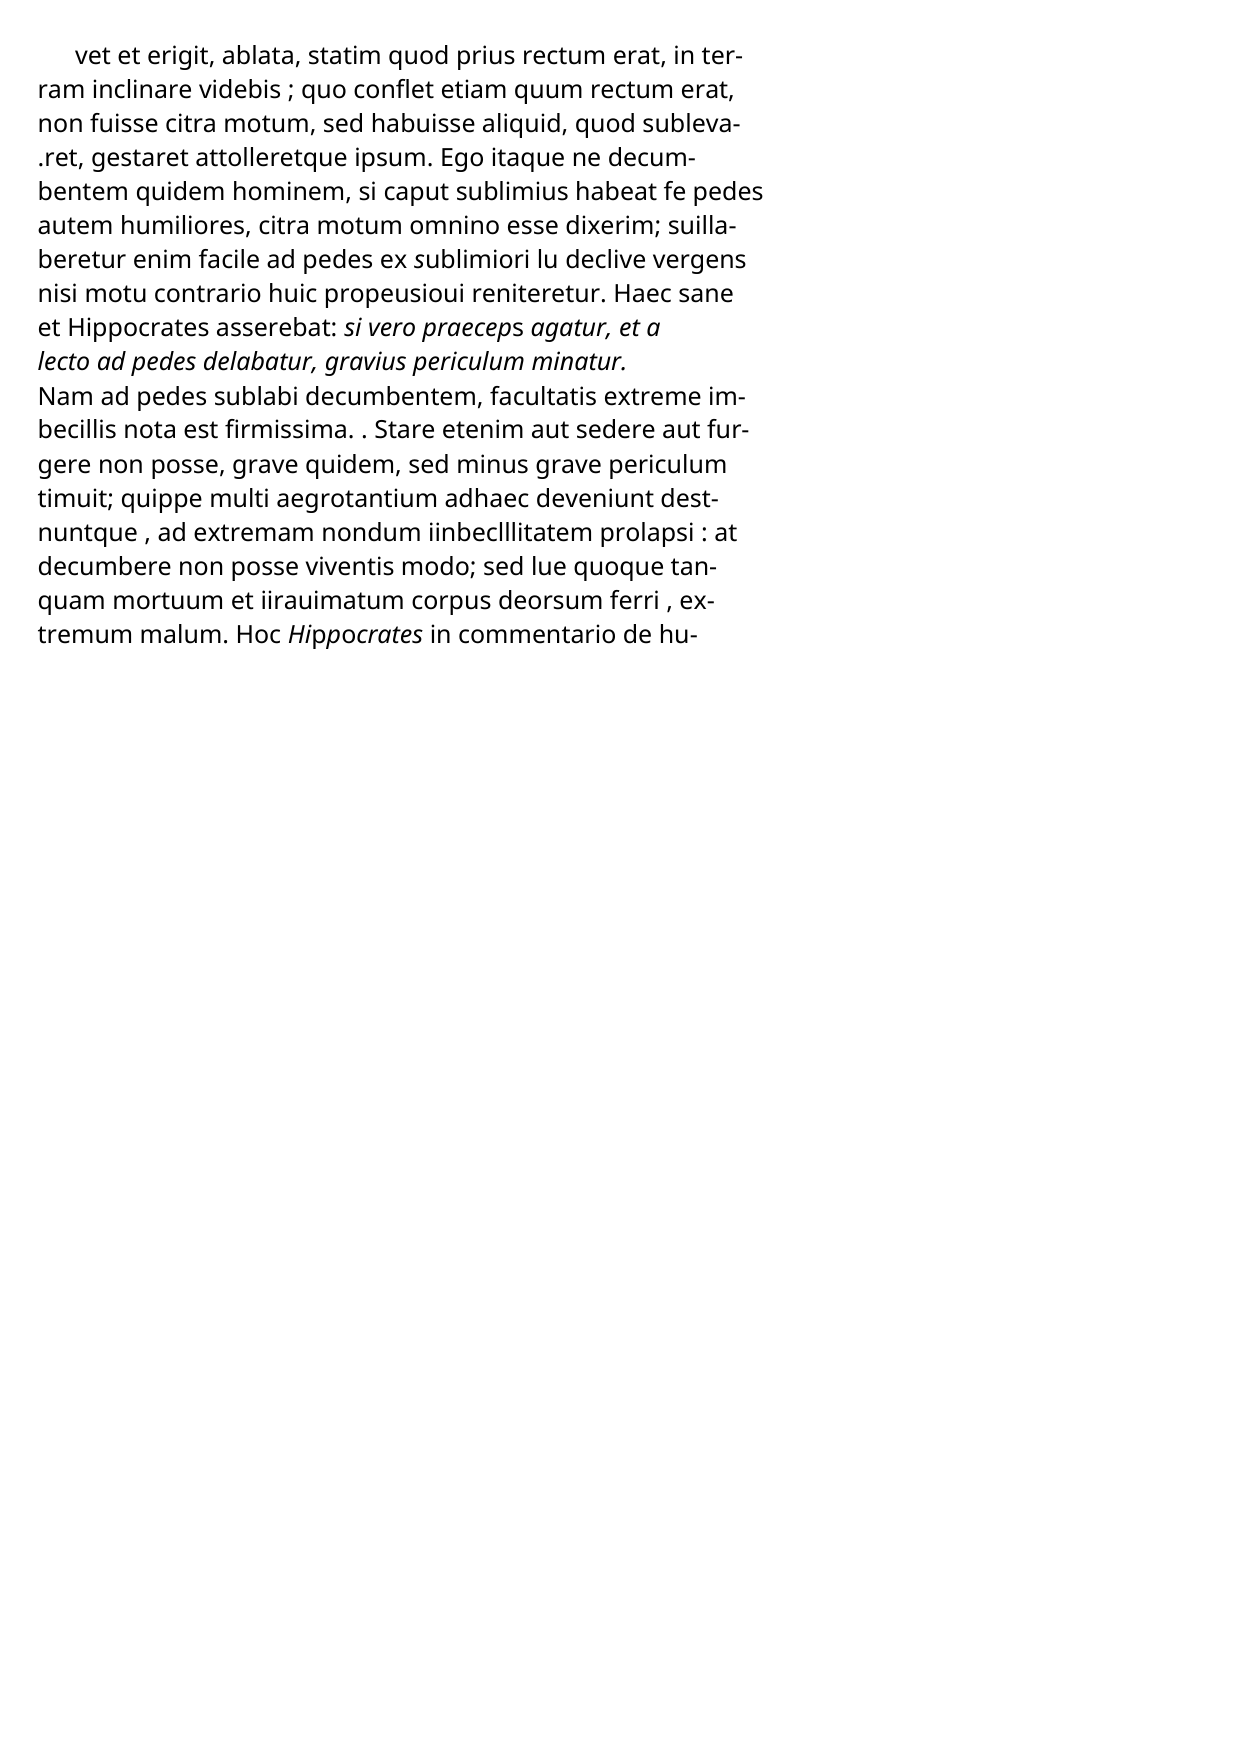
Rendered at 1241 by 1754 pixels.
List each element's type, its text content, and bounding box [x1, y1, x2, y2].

text vet et erigit, ablata, statim quod prius rectum erat, in ter- ram inclinare videbis ; quo conflet etiam quum rectum erat, non fuisse citra motum, sed habuisse aliquid, quod subleva- .ret, gestaret attolleretque ipsum. Ego itaque ne decum- bentem quidem hominem, si caput sublimius habeat fe pedes autem humiliores, citra motum omnino esse dixerim; suilla- beretur enim facile ad pedes ex sublimiori lu declive vergens nisi motu contrario huic propeusioui reniteretur. Haec sane et Hippocrates asserebat: si vero praeceps agatur, et a lecto ad pedes delabatur, gravius periculum minatur. Nam ad pedes sublabi decumbentem, facultatis extreme im- becillis nota est firmissima. . Stare etenim aut sedere aut fur- gere non posse, grave quidem, sed minus grave periculum timuit; quippe multi aegrotantium adhaec deveniunt dest- nuntque , ad extremam nondum iinbeclllitatem prolapsi : at decumbere non posse viventis modo; sed lue quoque tan- quam mortuum et iirauimatum corpus deorsum ferri , ex- tremum malum. Hoc Hippocrates in commentario de hu- [37, 37, 1203, 651]
